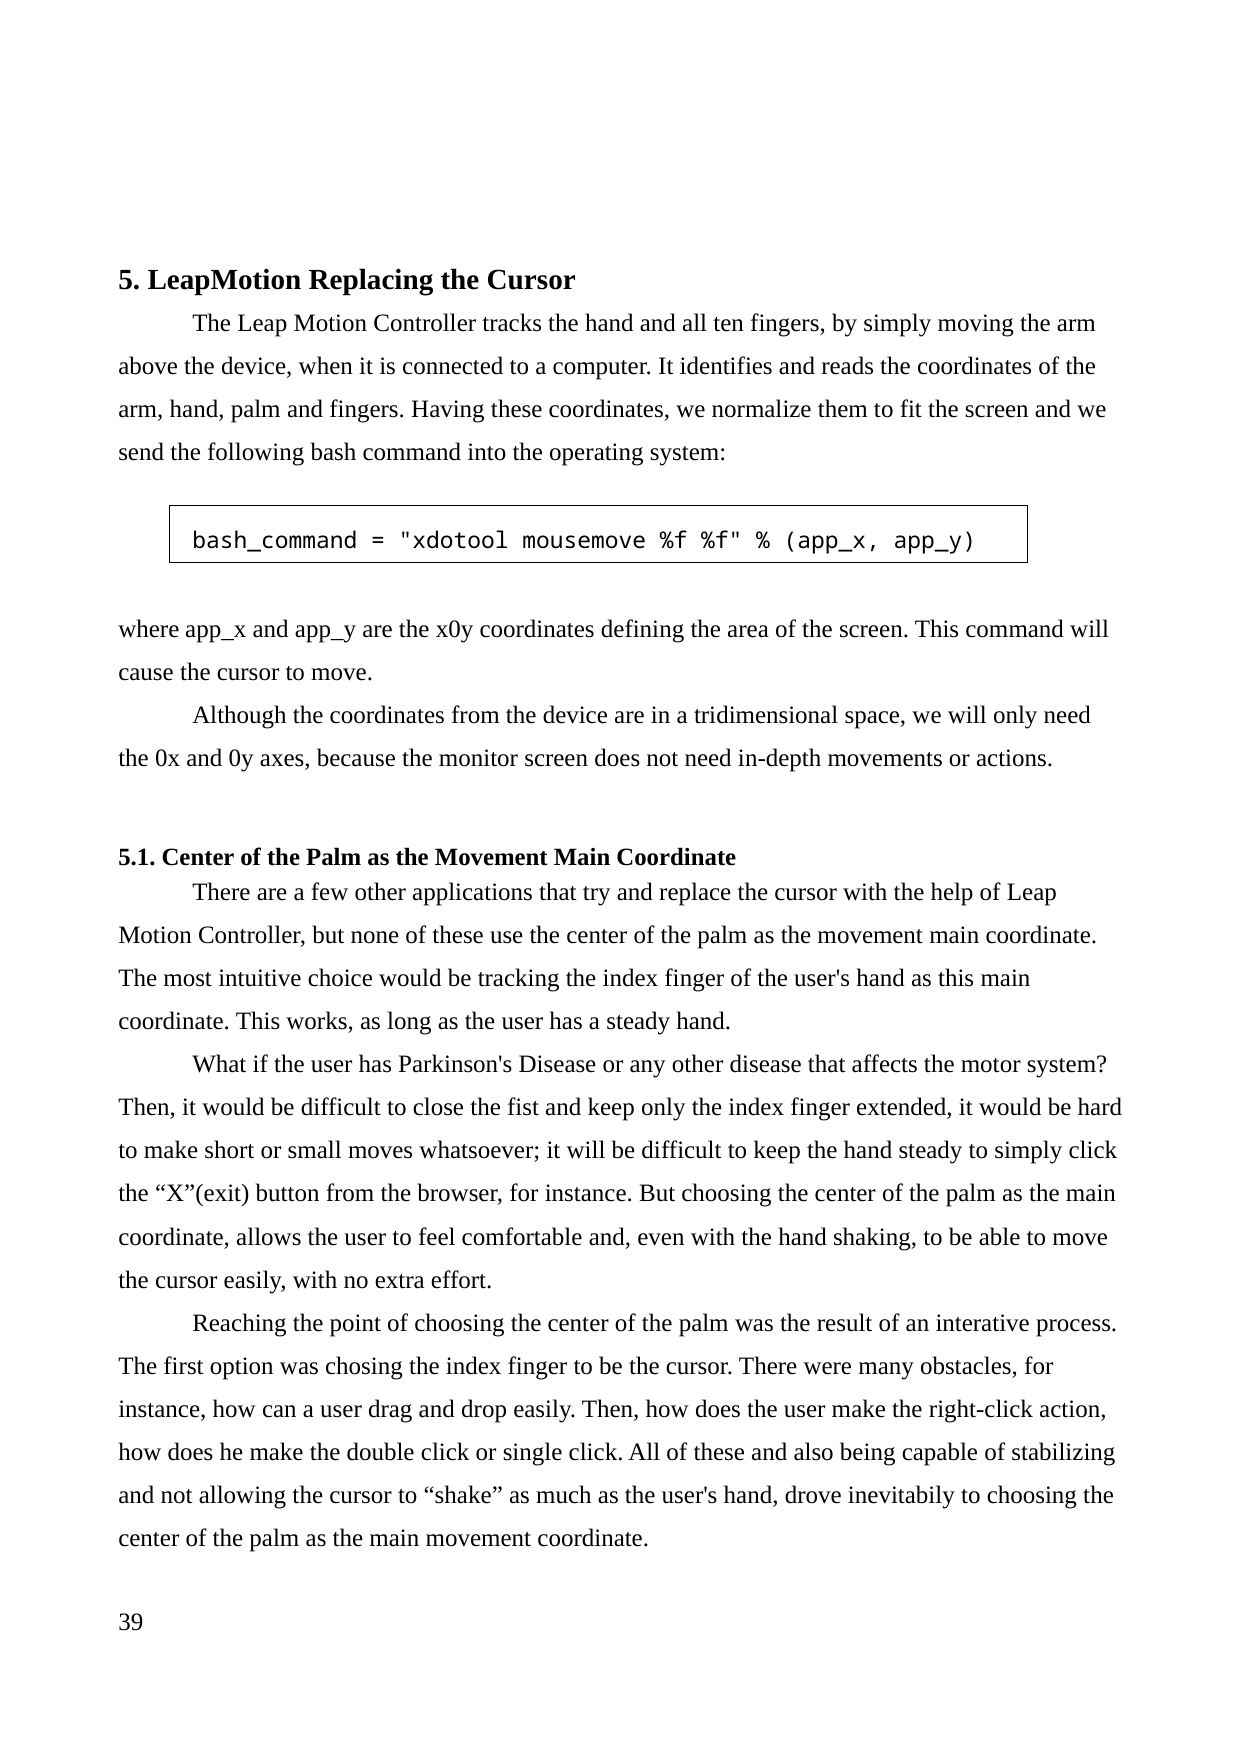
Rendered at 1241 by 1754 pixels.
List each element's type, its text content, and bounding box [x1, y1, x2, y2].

text There are a few other applications that try and replace the cursor with the help of Leap Motion Controller, but none of these use the center of the palm as the movement main coordinate. The most intuitive choice would be tracking the index finger of the user's hand as this main coordinate. This works, as long as the user has a steady hand. [118, 877, 1122, 1035]
subtitle 5. LeapMotion Replacing the Cursor [118, 262, 1122, 296]
text Reaching the point of choosing the center of the palm was the result of an interative process. The first option was chosing the index finger to be the cursor. There were many obstacles, for instance, how can a user drag and drop easily. Then, how does the user make the right-click action, how does he make the double click or single click. All of these and also being capable of stabilizing and not allowing the cursor to “shake” as much as the user's hand, drove inevitabily to choosing the center of the palm as the main movement coordinate. [118, 1308, 1122, 1552]
text The Leap Motion Controller tracks the hand and all ten fingers, by simply moving the arm above the device, when it is connected to a computer. It identifies and reads the coordinates of the arm, hand, palm and fingers. Having these coordinates, we normalize them to fit the screen and we send the following bash command into the operating system: [118, 308, 1122, 466]
text [118, 524, 169, 555]
text bash_command = "xdotool mousemove %f %f" % (app_x, app_y) [170, 524, 1027, 555]
text What if the user has Parkinson's Disease or any other disease that affects the motor system? Then, it would be difficult to close the fist and keep only the index finger extended, it would be hard to make short or small moves whatsoever; it will be difficult to keep the hand steady to simply click the “X”(exit) button from the browser, for instance. But choosing the center of the palm as the main coordinate, allows the user to feel comfortable and, even with the hand shaking, to be able to move the cursor easily, with no extra effort. [118, 1049, 1122, 1293]
text where app_x and app_y are the x0y coordinates defining the area of the screen. This command will cause the cursor to move. [118, 614, 1122, 686]
text Although the coordinates from the device are in a tridimensional space, we will only need the 0x and 0y axes, because the monitor screen does not need in-depth movements or actions. [118, 700, 1122, 772]
text [1028, 524, 1122, 555]
subtitle 5.1. Center of the Palm as the Movement Main Coordinate [118, 842, 1122, 870]
